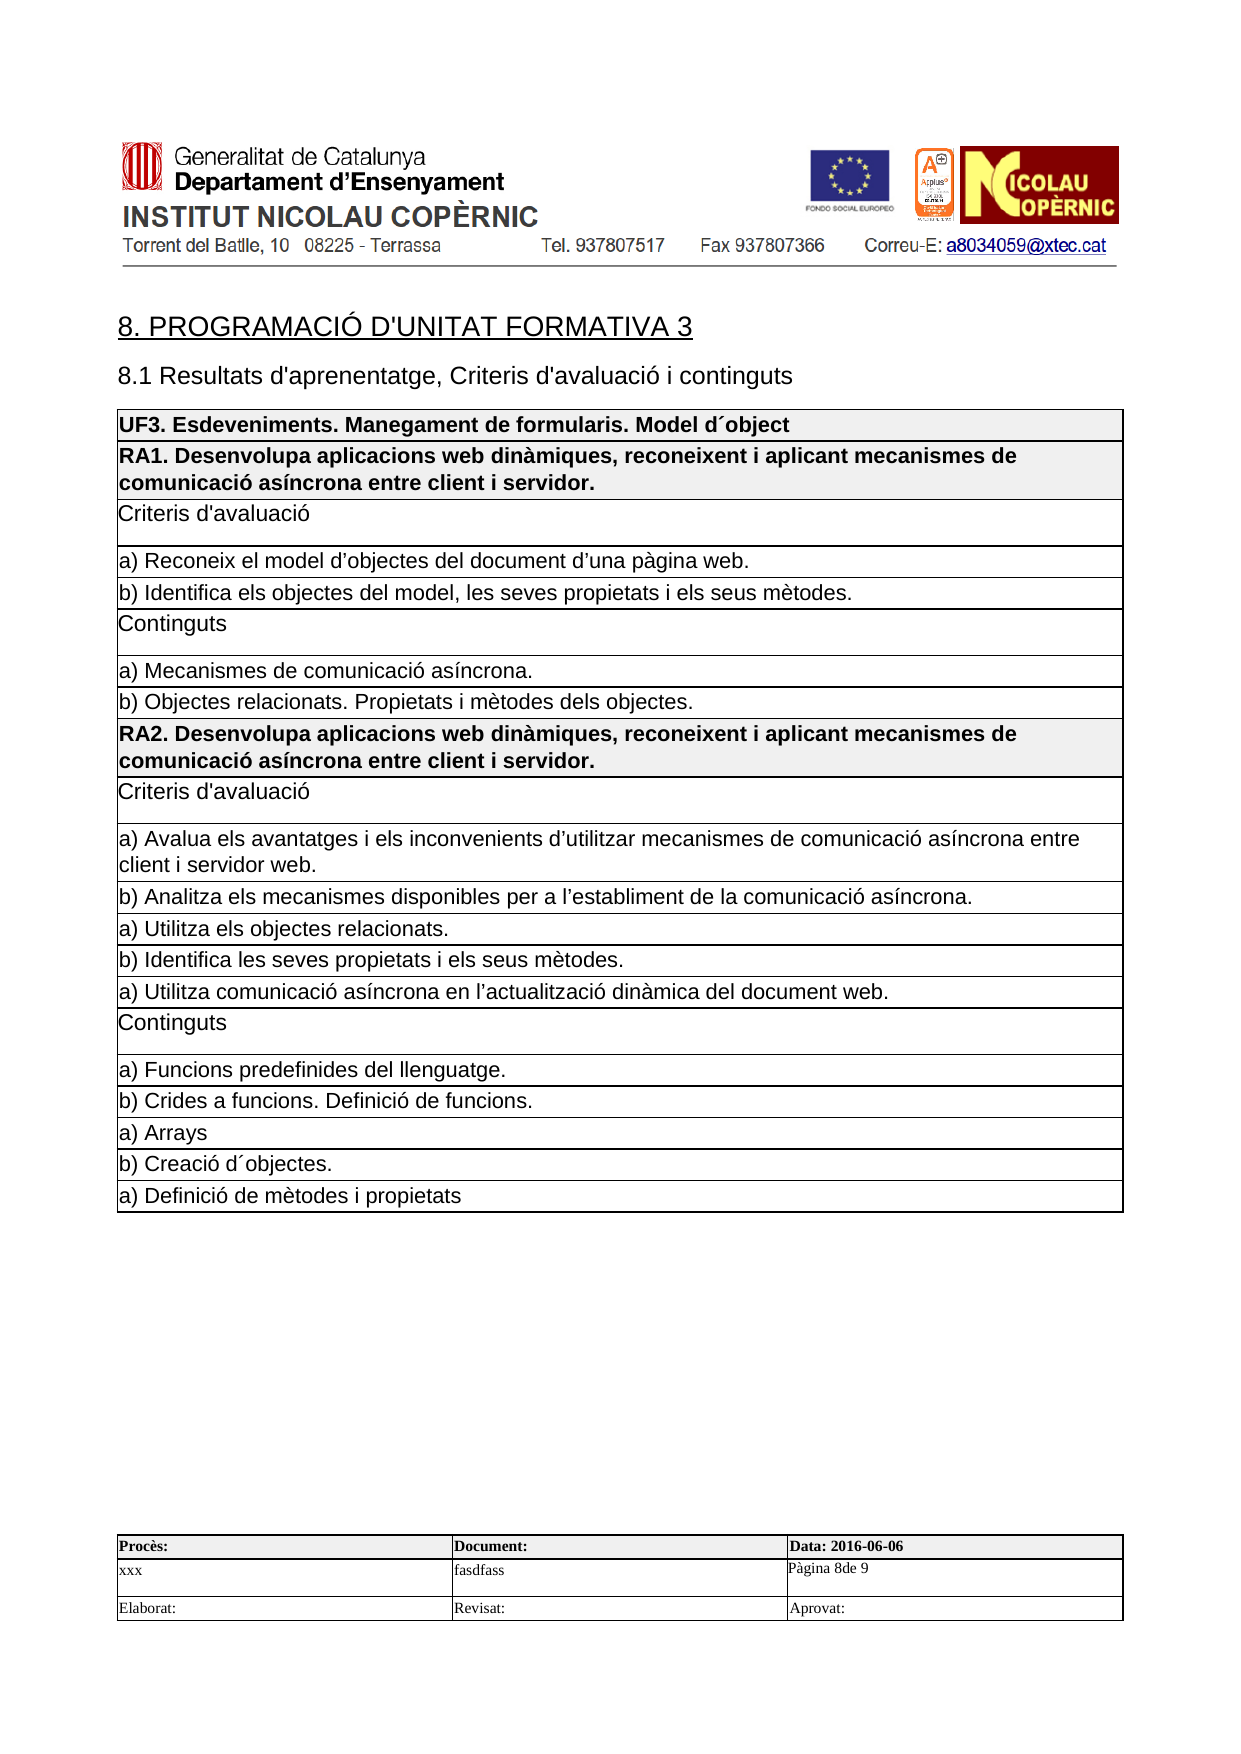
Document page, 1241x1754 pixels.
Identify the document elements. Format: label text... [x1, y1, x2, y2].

table_cell a) Avalua els avantatges i els inconvenients d’utilitzar mecanismes de comunicació asíncrona entre client i servidor web. [118, 824, 1122, 881]
table_cell Continguts [118, 1009, 1122, 1053]
table_cell RA1. Desenvolupa aplicacions web dinàmiques, reconeixent i aplicant mecanismes de comunicació asíncrona entre client i servidor. [118, 442, 1122, 499]
table_cell Continguts [118, 610, 1122, 654]
table_cell a) Funcions predefinides del llenguatge. [118, 1055, 1122, 1085]
table_cell b) Analitza els mecanismes disponibles per a l’establiment de la comunicació asíncrona. [118, 882, 1122, 912]
table_cell Criteris d'avaluació [118, 778, 1122, 822]
table_cell b) Identifica els objectes del model, les seves propietats i els seus mètodes. [118, 578, 1122, 608]
table_cell b) Objectes relacionats. Propietats i mètodes dels objectes. [118, 688, 1122, 718]
table_cell RA2. Desenvolupa aplicacions web dinàmiques, reconeixent i aplicant mecanismes de comunicació asíncrona entre client i servidor. [118, 719, 1122, 776]
table_cell a) Definició de mètodes i propietats [118, 1181, 1122, 1211]
table_cell a) Utilitza comunicació asíncrona en l’actualització dinàmica del document web. [118, 977, 1122, 1007]
table_cell a) Mecanismes de comunicació asíncrona. [118, 656, 1122, 686]
text 8. PROGRAMACIÓ D'UNITAT FORMATIVA 3 [117, 310, 1123, 342]
table_cell a) Utilitza els objectes relacionats. [118, 914, 1122, 944]
table_cell a) Arrays [118, 1118, 1122, 1148]
table_header UF3. Esdeveniments. Manegament de formularis. Model d´object [118, 410, 1122, 440]
table_cell b) Identifica les seves propietats i els seus mètodes. [118, 946, 1122, 976]
text 8.1 Resultats d'aprenentatge, Criteris d'avaluació i continguts [117, 361, 1123, 390]
table_cell b) Crides a funcions. Definició de funcions. [118, 1087, 1122, 1117]
table_cell Criteris d'avaluació [118, 500, 1122, 545]
table_cell a) Reconeix el model d’objectes del document d’una pàgina web. [118, 547, 1122, 577]
table_cell b) Creació d´objectes. [118, 1150, 1122, 1180]
